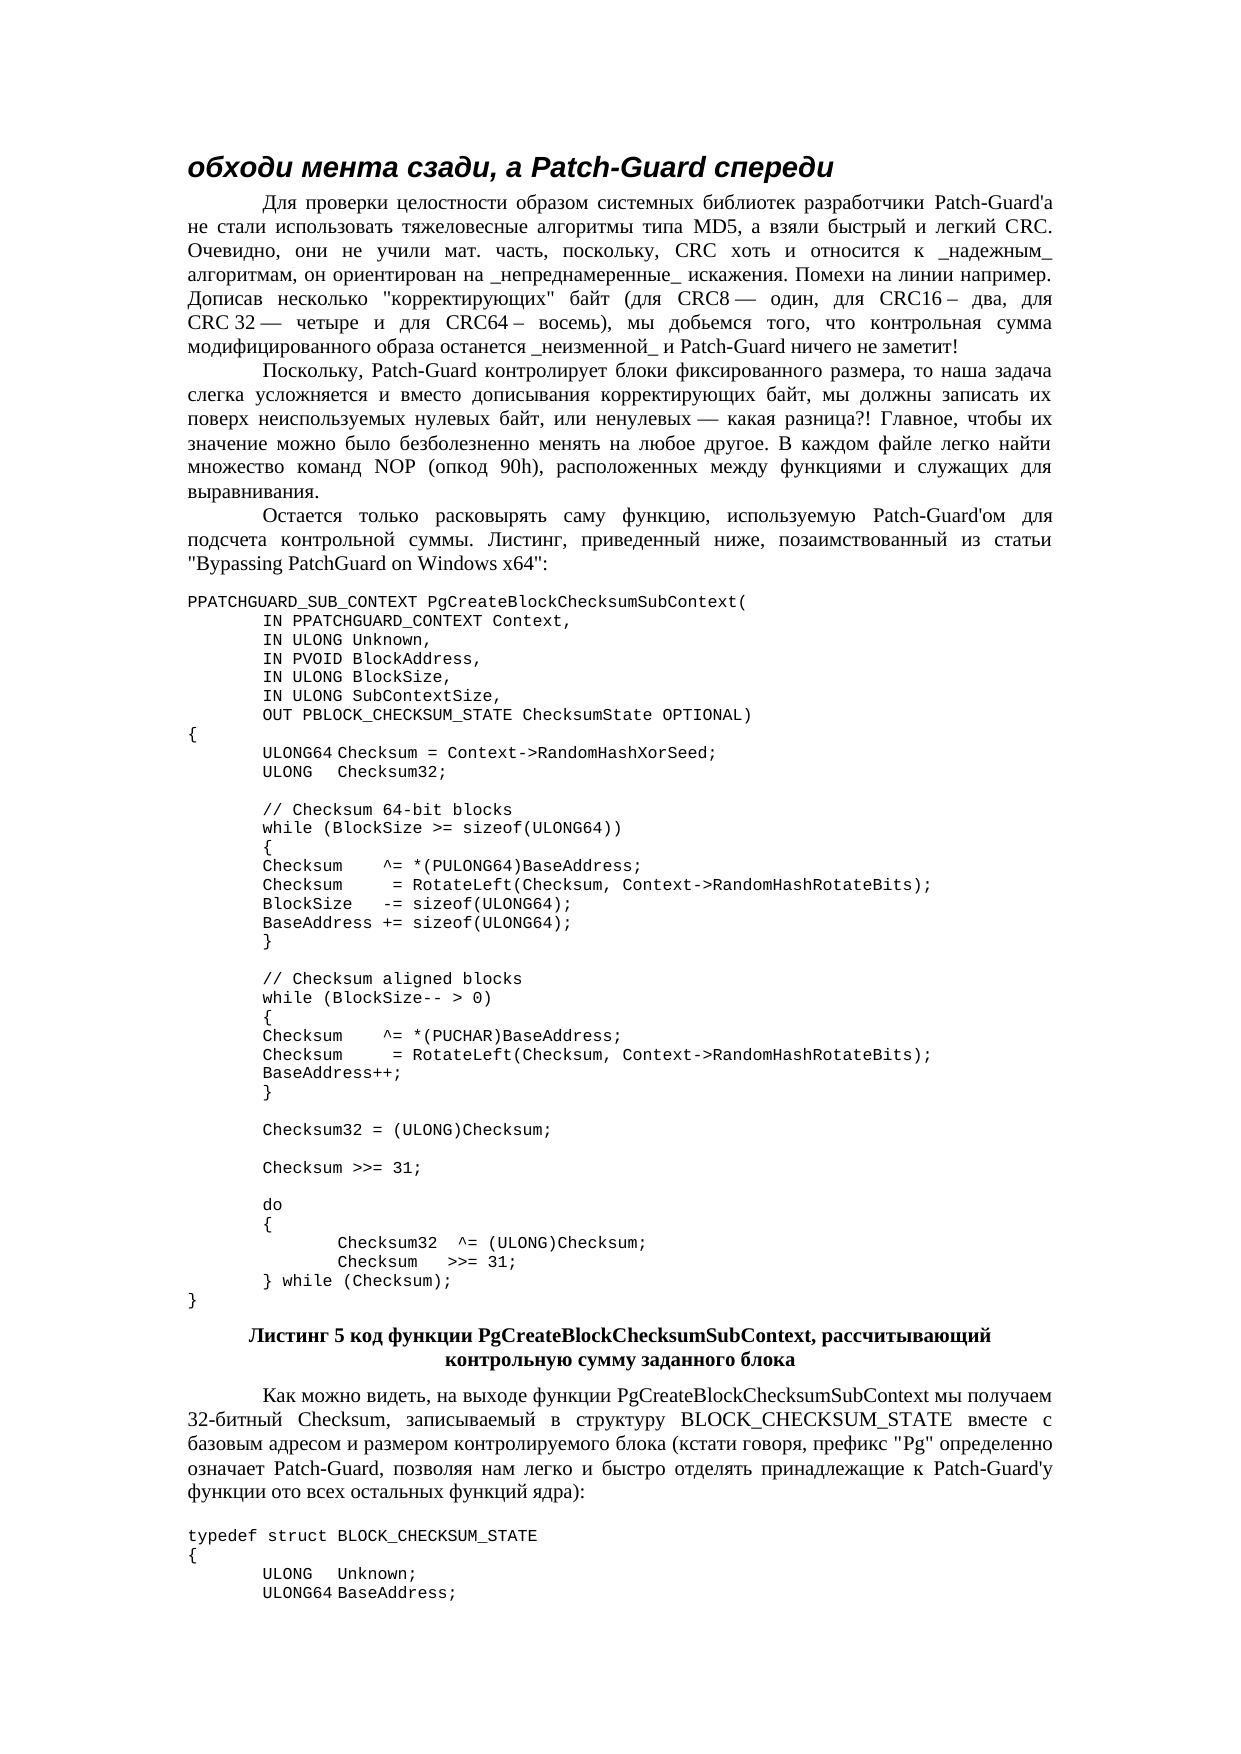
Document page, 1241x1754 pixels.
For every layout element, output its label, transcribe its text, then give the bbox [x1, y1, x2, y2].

text Для проверки целостности образом системных библиотек разработчики Patch-Guard'а не стали использовать тяжеловесные алгоритмы типа MD5, а взяли быстрый и легкий СRC. Очевидно, они не учили мат. часть, поскольку, CRC хоть и относится к _надежным_ алгоритмам, он ориентирован на _непреднамеренные_ искажения. Помехи на линии например. Дописав несколько "корректирующих" байт (для CRC8 — один, для CRC16 – два, для CRC 32 — четыре и для CRC64 – восемь), мы добьемся того, что контрольная сумма модифицированного образа останется _неизменной_ и Patch-Guard ничего не заметит! [187, 190, 1053, 358]
text while (BlockSize >= sizeof(ULONG64)) [187, 820, 1053, 839]
text Как можно видеть, на выходе функции PgCreateBlockChecksumSubContext мы получаем 32-битный Checksum, записываемый в структуру BLOCK_CHECKSUM_STATE вместе с базовым адресом и размером контролируемого блока (кстати говоря, префикс "Pg" определенно означает Patch-Guard, позволяя нам легко и быстро отделять принадлежащие к Patch-Guard'у функции ото всех остальных функций ядра): [187, 1383, 1053, 1503]
text ULONG Unknown; [187, 1565, 1053, 1584]
text } [187, 933, 1053, 952]
text BlockSize -= sizeof(ULONG64); [187, 895, 1053, 914]
text PPATCHGUARD_SUB_CONTEXT PgCreateBlockChecksumSubContext( [187, 594, 1053, 612]
subtitle обходи мента сзади, а Patch-Guard спереди [187, 150, 1053, 183]
text ULONG64 Checksum = Context->RandomHashXorSeed; [187, 744, 1053, 763]
text typedef struct BLOCK_CHECKSUM_STATE [187, 1528, 1053, 1546]
text } [187, 1084, 1053, 1103]
text Поскольку, Patch-Guard контролирует блоки фиксированного размера, то наша задача слегка усложняется и вместо дописывания корректирующих байт, мы должны записать их поверх неиспользуемых нулевых байт, или ненулевых — какая разница?! Главное, чтобы их значение можно было безболезненно менять на любое другое. В каждом файле легко найти множество команд NOP (опкод 90h), расположенных между функциями и служащих для выравнивания. [187, 358, 1053, 503]
text { [187, 1216, 1053, 1235]
text // Checksum aligned blocks [187, 971, 1053, 989]
text Checksum32 = (ULONG)Checksum; [187, 1122, 1053, 1140]
text { [187, 726, 1053, 744]
text Checksum = RotateLeft(Checksum, Context->RandomHashRotateBits); [187, 876, 1053, 895]
text Checksum >>= 31; [187, 1159, 1053, 1178]
text Checksum ^= *(PULONG64)BaseAddress; [187, 858, 1053, 876]
text IN ULONG BlockSize, [187, 669, 1053, 688]
text do [187, 1197, 1053, 1216]
text BaseAddress += sizeof(ULONG64); [187, 914, 1053, 933]
text ULONG Checksum32; [187, 763, 1053, 782]
text } while (Checksum); [187, 1272, 1053, 1291]
text while (BlockSize-- > 0) [187, 989, 1053, 1008]
text IN PPATCHGUARD_CONTEXT Context, [187, 612, 1053, 631]
text BaseAddress++; [187, 1065, 1053, 1084]
text Остается только расковырять саму функцию, используемую Patch-Guard'ом для подсчета контрольной суммы. Листинг, приведенный ниже, позаимствованный из статьи "Bypassing PatchGuard on Windows x64": [187, 503, 1053, 575]
text // Checksum 64-bit blocks [187, 801, 1053, 820]
text IN ULONG SubContextSize, [187, 688, 1053, 707]
text OUT PBLOCK_CHECKSUM_STATE ChecksumState OPTIONAL) [187, 707, 1053, 726]
text ULONG64 BaseAddress; [187, 1584, 1053, 1603]
text IN PVOID BlockAddress, [187, 650, 1053, 669]
text { [187, 1546, 1053, 1565]
text IN ULONG Unknown, [187, 631, 1053, 650]
text Листинг 5 код функции PgCreateBlockChecksumSubContext, рассчитывающий контрольную сумму заданного блока [187, 1323, 1053, 1371]
text Checksum = RotateLeft(Checksum, Context->RandomHashRotateBits); [187, 1046, 1053, 1065]
text Checksum32 ^= (ULONG)Checksum; [187, 1235, 1053, 1253]
text { [187, 839, 1053, 858]
text } [187, 1291, 1053, 1310]
text Checksum ^= *(PUCHAR)BaseAddress; [187, 1027, 1053, 1046]
text { [187, 1008, 1053, 1027]
text Checksum >>= 31; [187, 1253, 1053, 1272]
